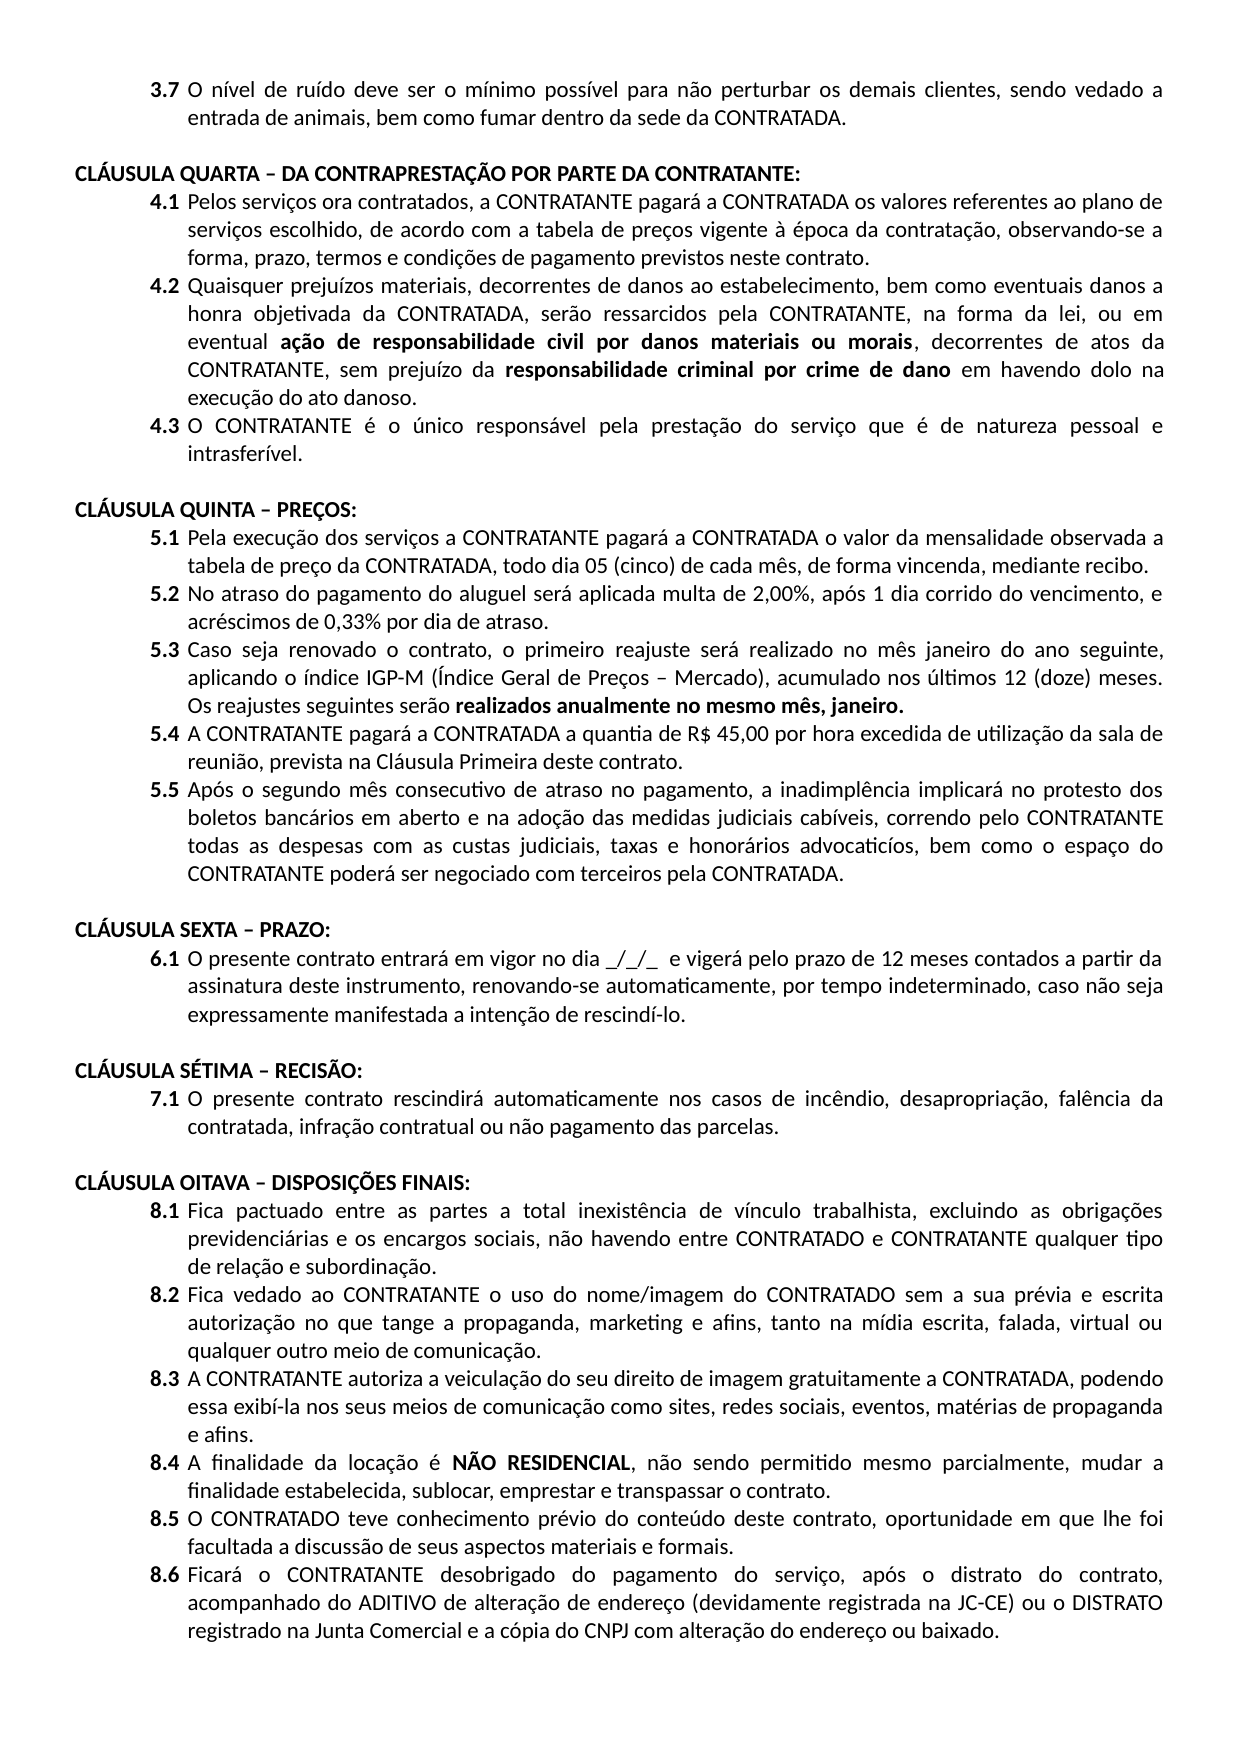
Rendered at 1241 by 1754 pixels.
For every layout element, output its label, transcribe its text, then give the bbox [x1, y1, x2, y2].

list Fica vedado ao CONTRATANTE o uso do nome/imagem do CONTRATADO sem a sua prévia e escrita autorização no que tange a propaganda, marketing e afins, tanto na mídia escrita, falada, virtual ou qualquer outro meio de comunicação. [150, 1280, 1165, 1364]
list A finalidade da locação é NÃO RESIDENCIAL, não sendo permitido mesmo parcialmente, mudar a finalidade estabelecida, sublocar, emprestar e transpassar o contrato. [150, 1448, 1165, 1504]
text CLÁUSULA OITAVA – DISPOSIÇÕES FINAIS: [75, 1168, 1165, 1196]
text CLÁUSULA SÉTIMA – RECISÃO: [75, 1056, 1165, 1084]
list Pela execução dos serviços a CONTRATANTE pagará a CONTRATADA o valor da mensalidade observada a tabela de preço da CONTRATADA, todo dia 05 (cinco) de cada mês, de forma vincenda, mediante recibo. [150, 523, 1165, 579]
list Ficará o CONTRATANTE desobrigado do pagamento do serviço, após o distrato do contrato, acompanhado do ADITIVO de alteração de endereço (devidamente registrada na JC-CE) ou o DISTRATO registrado na Junta Comercial e a cópia do CNPJ com alteração do endereço ou baixado. [150, 1560, 1165, 1644]
list No atraso do pagamento do aluguel será aplicada multa de 2,00%, após 1 dia corrido do vencimento, e acréscimos de 0,33% por dia de atraso. [150, 579, 1165, 635]
list O nível de ruído deve ser o mínimo possível para não perturbar os demais clientes, sendo vedado a entrada de animais, bem como fumar dentro da sede da CONTRATADA. [150, 75, 1165, 131]
list O CONTRATANTE é o único responsável pela prestação do serviço que é de natureza pessoal e intrasferível. [150, 411, 1165, 467]
list O CONTRATADO teve conhecimento prévio do conteúdo deste contrato, oportunidade em que lhe foi facultada a discussão de seus aspectos materiais e formais. [150, 1504, 1165, 1560]
list Caso seja renovado o contrato, o primeiro reajuste será realizado no mês janeiro do ano seguinte, aplicando o índice IGP-M (Índice Geral de Preços – Mercado), acumulado nos últimos 12 (doze) meses. Os reajustes seguintes serão realizados anualmente no mesmo mês, janeiro. [150, 635, 1165, 719]
list A CONTRATANTE pagará a CONTRATADA a quantia de R$ 45,00 por hora excedida de utilização da sala de reunião, prevista na Cláusula Primeira deste contrato. [150, 719, 1165, 776]
list Fica pactuado entre as partes a total inexistência de vínculo trabalhista, excluindo as obrigações previdenciárias e os encargos sociais, não havendo entre CONTRATADO e CONTRATANTE qualquer tipo de relação e subordinação. [150, 1196, 1165, 1280]
list A CONTRATANTE autoriza a veiculação do seu direito de imagem gratuitamente a CONTRATADA, podendo essa exibí-la nos seus meios de comunicação como sites, redes sociais, eventos, matérias de propaganda e afins. [150, 1364, 1165, 1448]
list O presente contrato entrará em vigor no dia _/_/_ e vigerá pelo prazo de 12 meses contados a partir da assinatura deste instrumento, renovando-se automaticamente, por tempo indeterminado, caso não seja expressamente manifestada a intenção de rescindí-lo. [150, 944, 1165, 1028]
list O presente contrato rescindirá automaticamente nos casos de incêndio, desapropriação, falência da contratada, infração contratual ou não pagamento das parcelas. [150, 1084, 1165, 1140]
list Pelos serviços ora contratados, a CONTRATANTE pagará a CONTRATADA os valores referentes ao plano de serviços escolhido, de acordo com a tabela de preços vigente à época da contratação, observando-se a forma, prazo, termos e condições de pagamento previstos neste contrato. [150, 187, 1165, 271]
list Quaisquer prejuízos materiais, decorrentes de danos ao estabelecimento, bem como eventuais danos a honra objetivada da CONTRATADA, serão ressarcidos pela CONTRATANTE, na forma da lei, ou em eventual ação de responsabilidade civil por danos materiais ou morais, decorrentes de atos da CONTRATANTE, sem prejuízo da responsabilidade criminal por crime de dano em havendo dolo na execução do ato danoso. [150, 271, 1165, 411]
text CLÁUSULA QUARTA – DA CONTRAPRESTAÇÃO POR PARTE DA CONTRATANTE: [75, 159, 1165, 187]
list Após o segundo mês consecutivo de atraso no pagamento, a inadimplência implicará no protesto dos boletos bancários em aberto e na adoção das medidas judiciais cabíveis, correndo pelo CONTRATANTE todas as despesas com as custas judiciais, taxas e honorários advocaticíos, bem como o espaço do CONTRATANTE poderá ser negociado com terceiros pela CONTRATADA. [150, 776, 1165, 888]
text CLÁUSULA QUINTA – PREÇOS: [75, 495, 1165, 523]
text CLÁUSULA SEXTA – PRAZO: [75, 916, 1165, 944]
